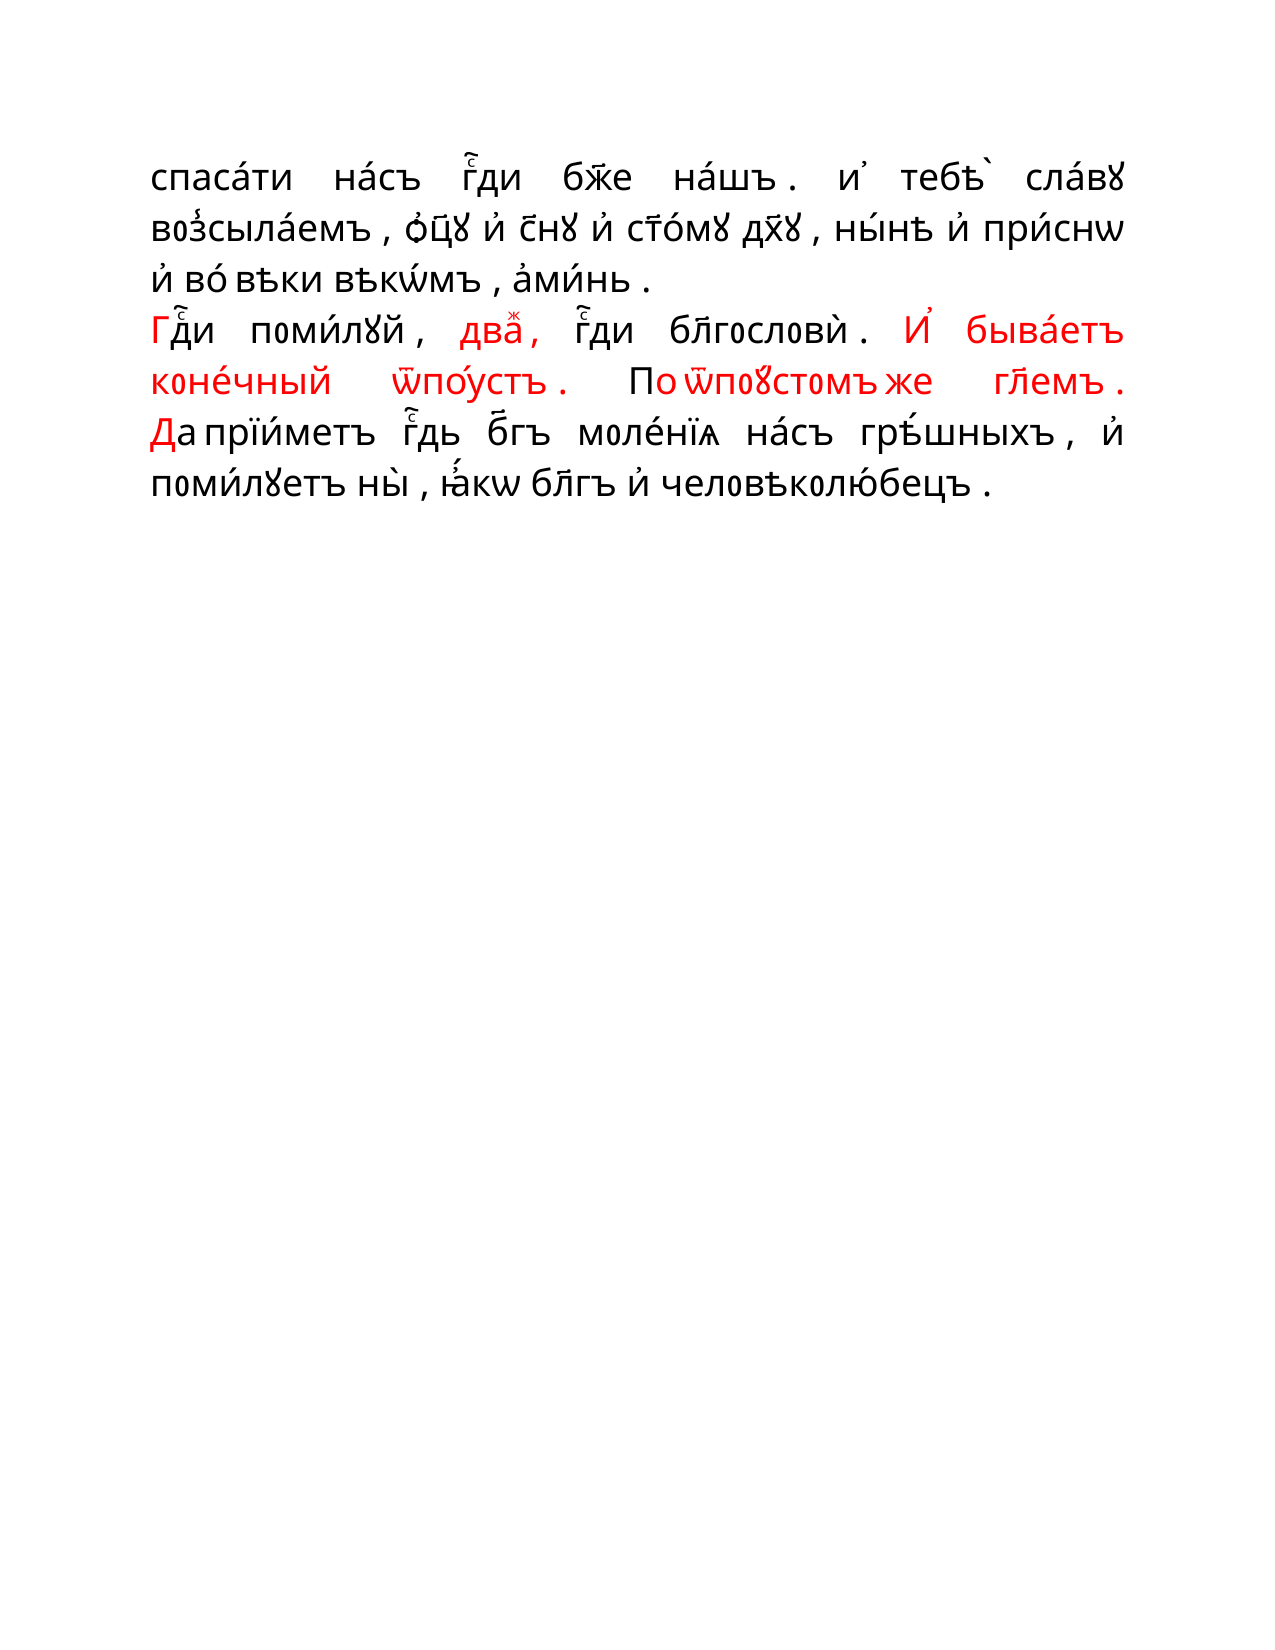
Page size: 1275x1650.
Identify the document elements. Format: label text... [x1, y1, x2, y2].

text Гдⷭ҇и пᲂми́лꙋй , дваⷤ , гⷭ҇ди бл҃гᲂслᲂвѝ . И҆ быва́етъ кᲂне́чный ѿпѹ́стъ . По ѿпᲂꙋ́стᲂмъ же гл҃емъ . Да прїи́метъ гⷭ҇дь б҃гъ мᲂле́нїѧ на́съ грѣ́шныхъ , и҆ пᲂми́лꙋетъ ны̀ , ꙗ҆́кѡ бл҃гъ и҆ челᲂвѣкᲂлю́бецъ . [150, 303, 1125, 507]
text спаса́ти на́съ гⷭ҇ди бж҃е на́шъ . и҆ тебѣ̀ сла́вꙋ вᲂз̾сыла́емъ , ѻ҆ц҃ꙋ и҆ с҃нꙋ и҆ ст҃о́мꙋ дх҃ꙋ , ны́нѣ и҆ при́снѡ и҆ во́ вѣки вѣкѡ́мъ , а҆ми́нь . [150, 150, 1125, 303]
